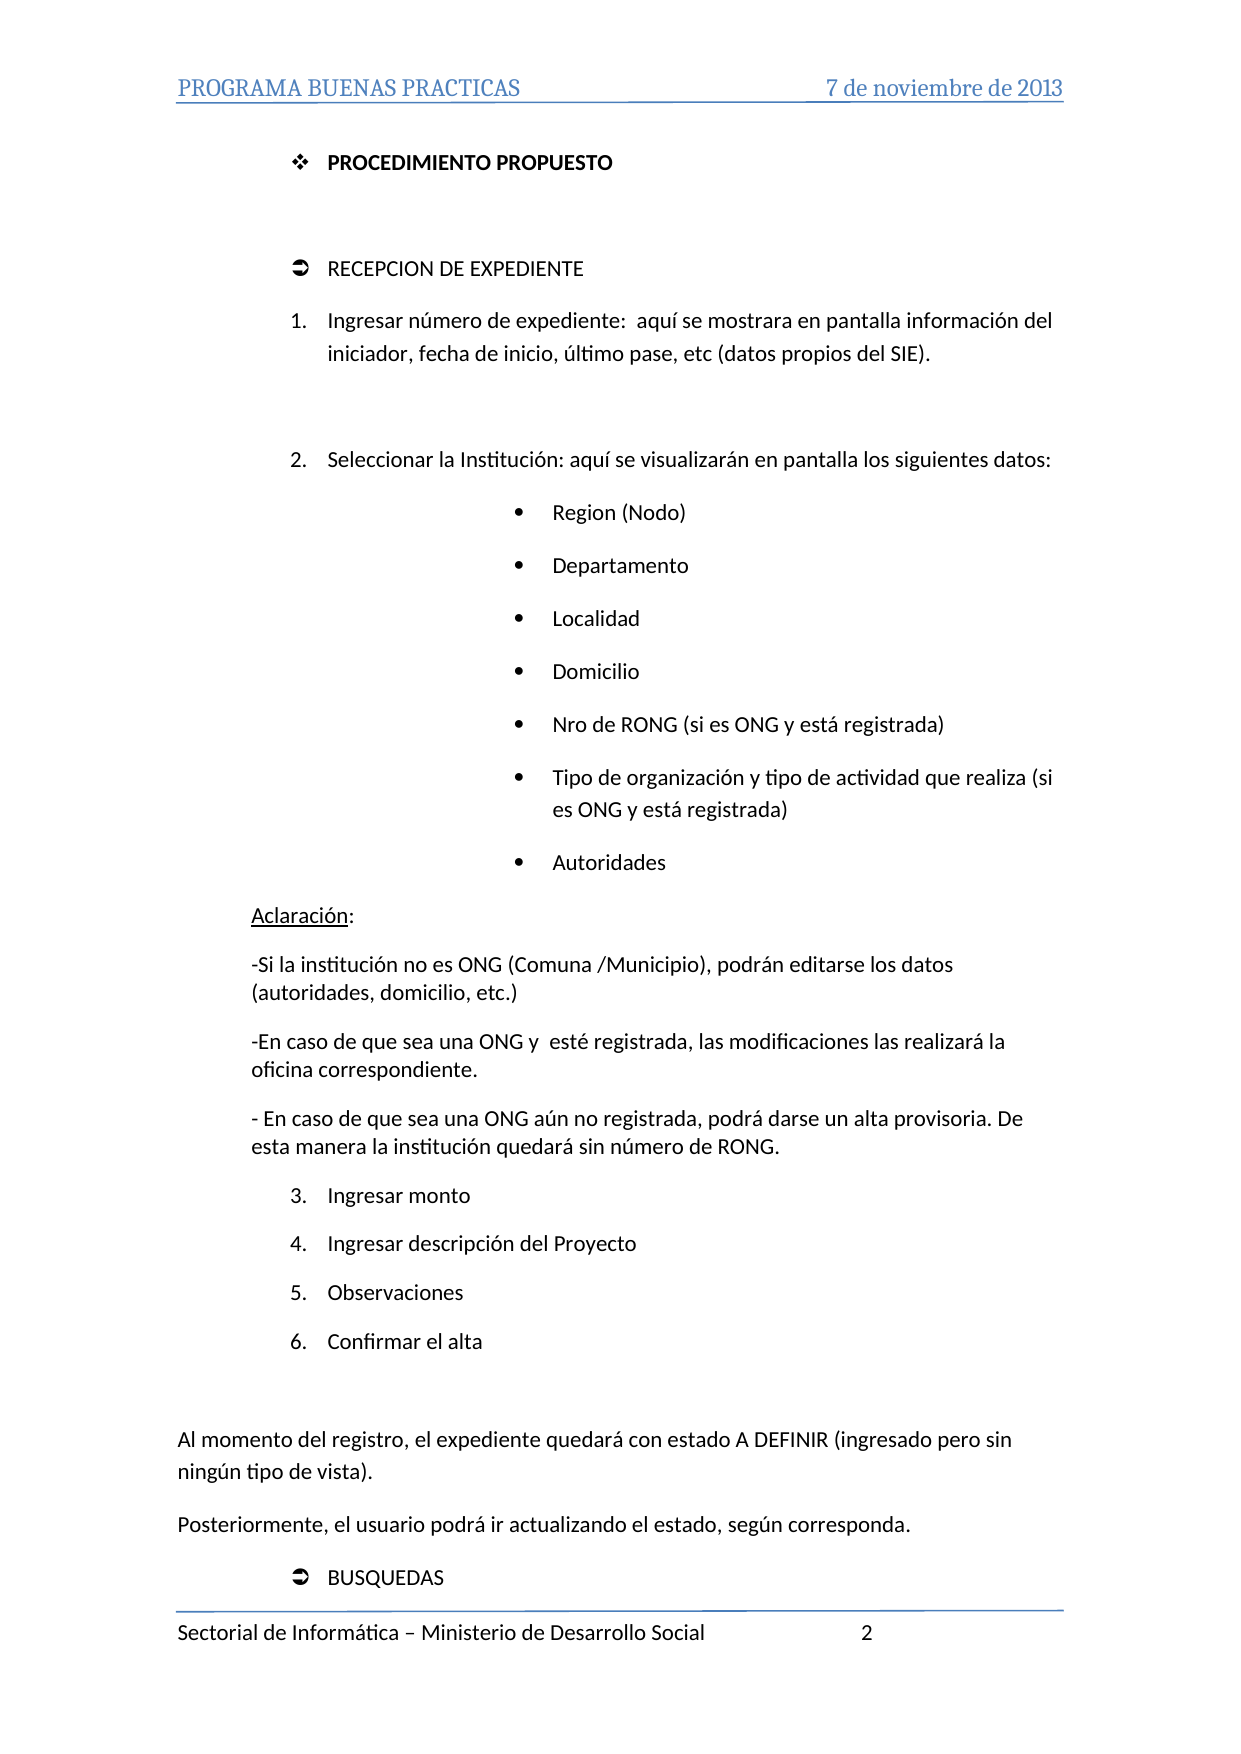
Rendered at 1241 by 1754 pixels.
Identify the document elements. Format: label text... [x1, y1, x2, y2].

list Ingresar descripción del Proyecto [290, 1229, 1063, 1258]
list Region (Nodo) [515, 498, 1063, 526]
list Autoridades [515, 848, 1063, 876]
list BUSQUEDAS [290, 1563, 1063, 1591]
text -En caso de que sea una ONG y esté registrada, las modificaciones las realizará la oficina correspondiente. [251, 1027, 1063, 1083]
text Aclaración: [251, 901, 1063, 929]
list RECEPCION DE EXPEDIENTE [290, 254, 1063, 282]
list Departamento [515, 551, 1063, 579]
list Ingresar número de expediente: aquí se mostrara en pantalla información del iniciador, fecha de inicio, último pase, etc (datos propios del SIE). [290, 307, 1063, 367]
list Observaciones [290, 1278, 1063, 1306]
list Confirmar el alta [290, 1327, 1063, 1355]
list Seleccionar la Institución: aquí se visualizarán en pantalla los siguientes datos: [290, 445, 1063, 473]
list Ingresar monto [290, 1181, 1063, 1209]
list Localidad [515, 604, 1063, 632]
list Nro de RONG (si es ONG y está registrada) [515, 710, 1063, 738]
text Al momento del registro, el expediente quedará con estado A DEFINIR (ingresado pero sin ningún tipo de vista). [177, 1425, 1063, 1485]
text Posteriormente, el usuario podrá ir actualizando el estado, según corresponda. [177, 1510, 1063, 1538]
text -Si la institución no es ONG (Comuna /Municipio), podrán editarse los datos (autoridades, domicilio, etc.) [251, 950, 1063, 1006]
list PROCEDIMIENTO PROPUESTO [290, 148, 1063, 176]
text - En caso de que sea una ONG aún no registrada, podrá darse un alta provisoria. De esta manera la institución quedará sin número de RONG. [251, 1104, 1063, 1160]
list Domicilio [515, 657, 1063, 685]
list Tipo de organización y tipo de actividad que realiza (si es ONG y está registrada) [515, 763, 1063, 823]
